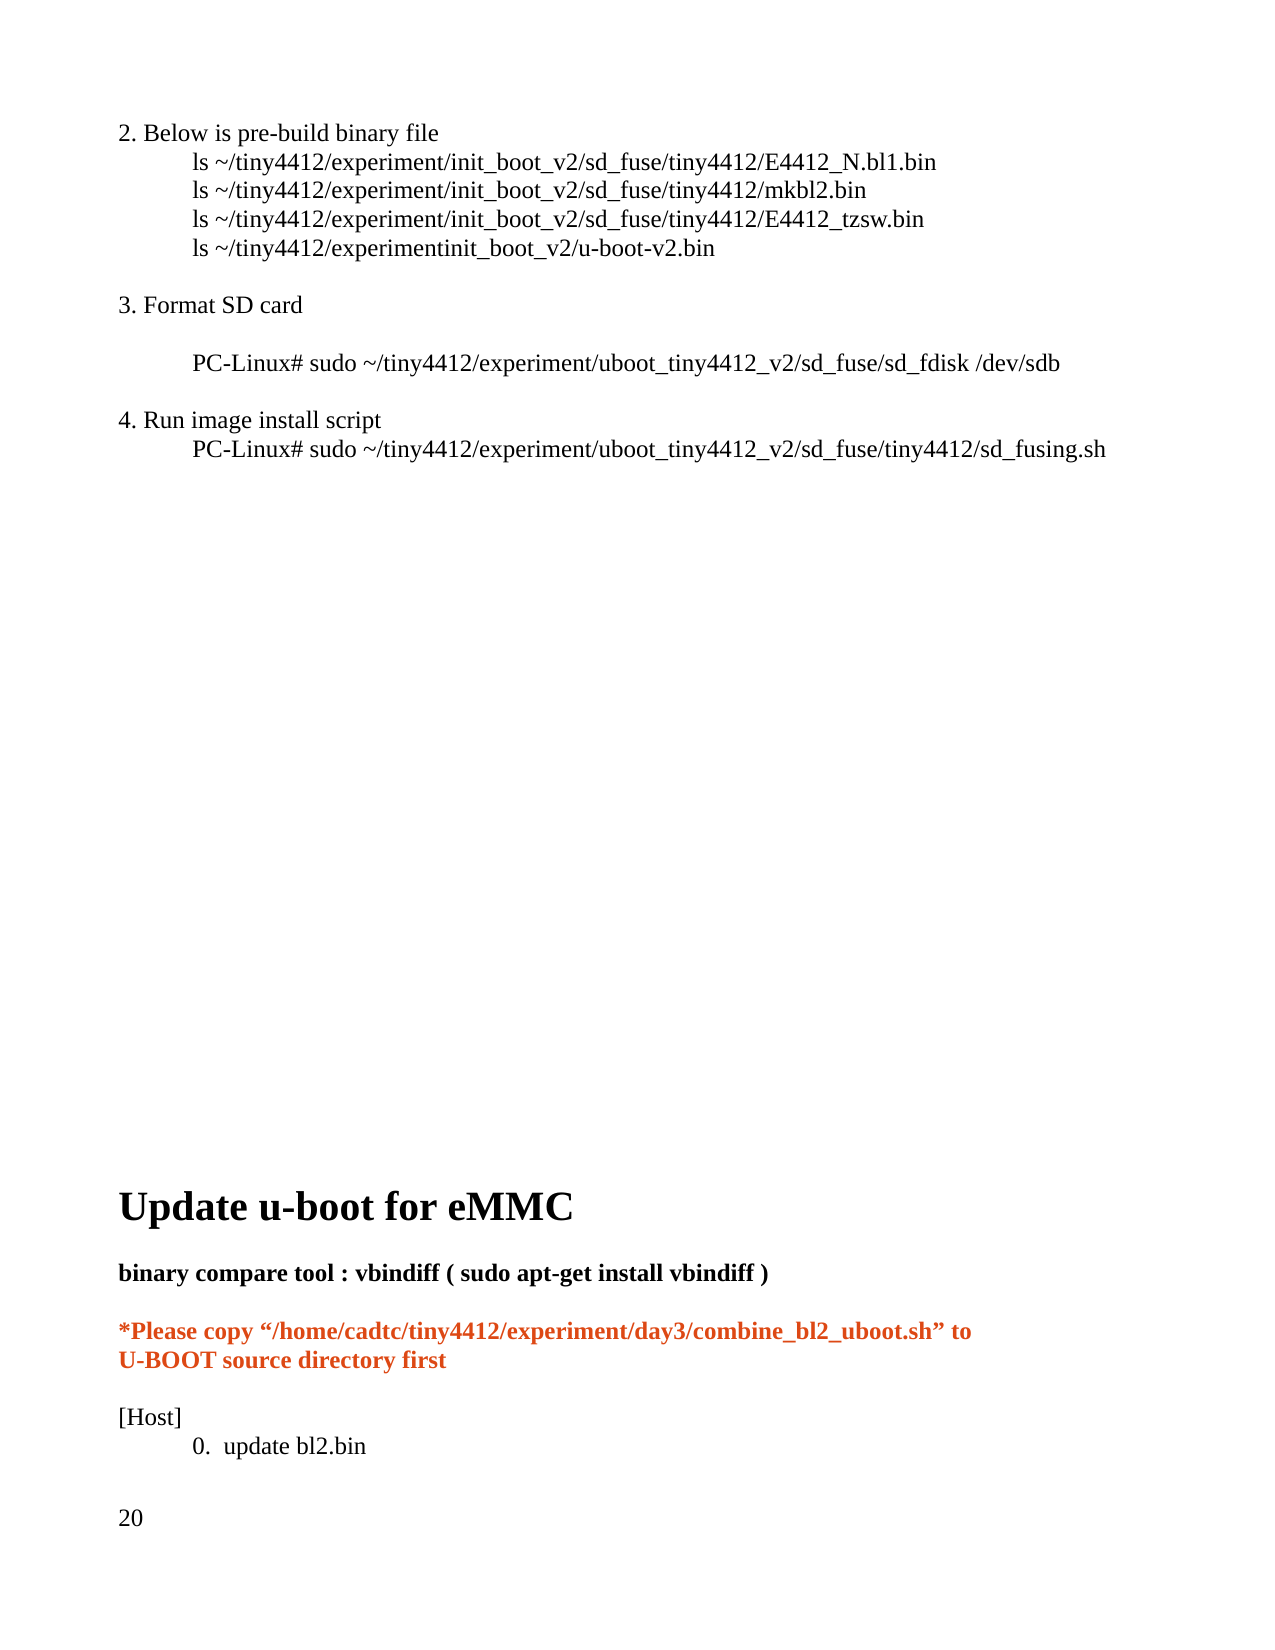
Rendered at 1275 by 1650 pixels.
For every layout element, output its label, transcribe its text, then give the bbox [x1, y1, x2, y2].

text 3. Format SD card [118, 291, 1157, 319]
text PC-Linux# sudo ~/tiny4412/experiment/uboot_tiny4412_v2/sd_fuse/sd_fdisk /dev/sdb [118, 348, 1157, 377]
text Update u-boot for eMMC [118, 1182, 1157, 1230]
text ls ~/tiny4412/experiment/init_boot_v2/sd_fuse/tiny4412/E4412_N.bl1.bin [118, 147, 1157, 176]
text ls ~/tiny4412/experiment/init_boot_v2/sd_fuse/tiny4412/mkbl2.bin [118, 176, 1157, 204]
text *Please copy “/home/cadtc/tiny4412/experiment/day3/combine_bl2_uboot.sh” to [118, 1316, 1157, 1345]
text 4. Run image install script [118, 406, 1157, 434]
text ls ~/tiny4412/experimentinit_boot_v2/u-boot-v2.bin [118, 233, 1157, 262]
text ls ~/tiny4412/experiment/init_boot_v2/sd_fuse/tiny4412/E4412_tzsw.bin [118, 204, 1157, 233]
text U-BOOT source directory first [118, 1345, 1157, 1373]
text binary compare tool : vbindiff ( sudo apt-get install vbindiff ) [118, 1258, 1157, 1287]
text PC-Linux# sudo ~/tiny4412/experiment/uboot_tiny4412_v2/sd_fuse/tiny4412/sd_fusing.sh [118, 434, 1157, 463]
text 2. Below is pre-build binary file [118, 118, 1157, 147]
text 0. update bl2.bin [118, 1431, 1157, 1460]
text [Host] [118, 1402, 1157, 1431]
